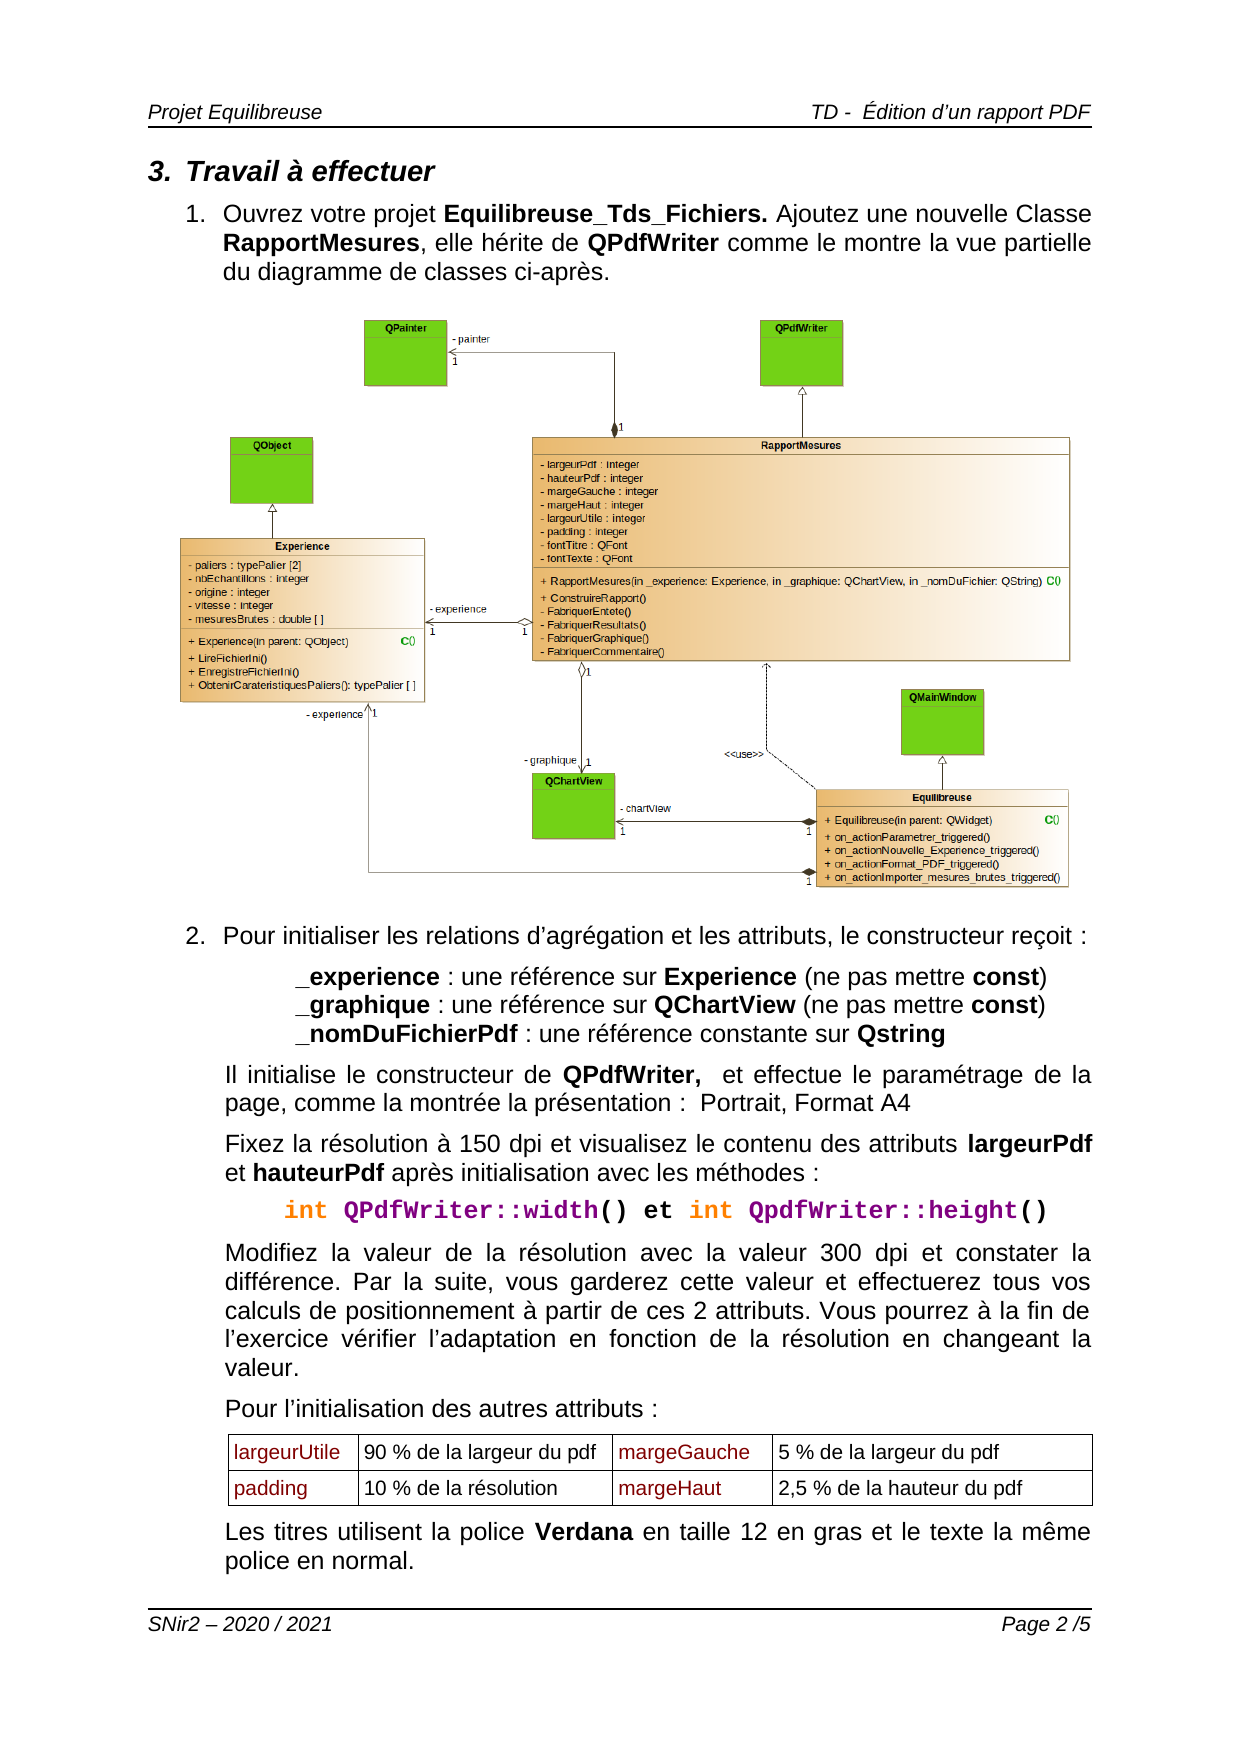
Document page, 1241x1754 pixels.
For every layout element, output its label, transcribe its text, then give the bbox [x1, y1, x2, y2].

text _experience : une référence sur Experience (ne pas mettre const) [295, 962, 1092, 990]
table_cell padding [229, 1471, 358, 1505]
text Pour l’initialisation des autres attributs : [224, 1394, 1092, 1422]
text int QPdfWriter::width() et int QpdfWriter::height() [224, 1198, 1092, 1226]
text Modifiez la valeur de la résolution avec la valeur 300 dpi et constater la différence. Par la suite, vous garderez cette valeur et effectuerez tous vos calculs de positionnement à partir de ces 2 attributs. Vous pourrez à la fin de l’exercice vérifier l’adaptation en fonction de la résolution en changeant la valeur. [224, 1238, 1092, 1382]
table_header 5 % de la largeur du pdf [773, 1435, 1092, 1470]
list Pour initialiser les relations d’agrégation et les attributs, le constructeur reçoit : [185, 297, 1092, 950]
table_header largeurUtile [229, 1435, 358, 1470]
text Les titres utilisent la police Verdana en taille 12 en gras et le texte la même police en normal. [224, 1517, 1092, 1575]
text _graphique : une référence sur QChartView (ne pas mettre const) [295, 990, 1092, 1019]
picture [171, 311, 1079, 904]
list Ouvrez votre projet Equilibreuse_Tds_Fichiers. Ajoutez une nouvelle Classe RapportMesures, elle hérite de QPdfWriter comme le montre la vue partielle du diagramme de classes ci-après. [185, 199, 1092, 285]
table_header margeGauche [613, 1435, 772, 1470]
table_header 90 % de la largeur du pdf [359, 1435, 612, 1470]
text Fixez la résolution à 150 dpi et visualisez le contenu des attributs largeurPdf et hauteurPdf après initialisation avec les méthodes : [224, 1129, 1092, 1186]
text _nomDuFichierPdf : une référence constante sur Qstring [295, 1019, 1092, 1048]
table_cell 10 % de la résolution [359, 1471, 612, 1505]
text Il initialise le constructeur de QPdfWriter, et effectue le paramétrage de la page, comme la montrée la présentation : Portrait, Format A4 [224, 1059, 1092, 1117]
subtitle Travail à effectuer [148, 154, 1092, 187]
table_cell margeHaut [613, 1471, 772, 1505]
table_cell 2,5 % de la hauteur du pdf [773, 1471, 1092, 1505]
